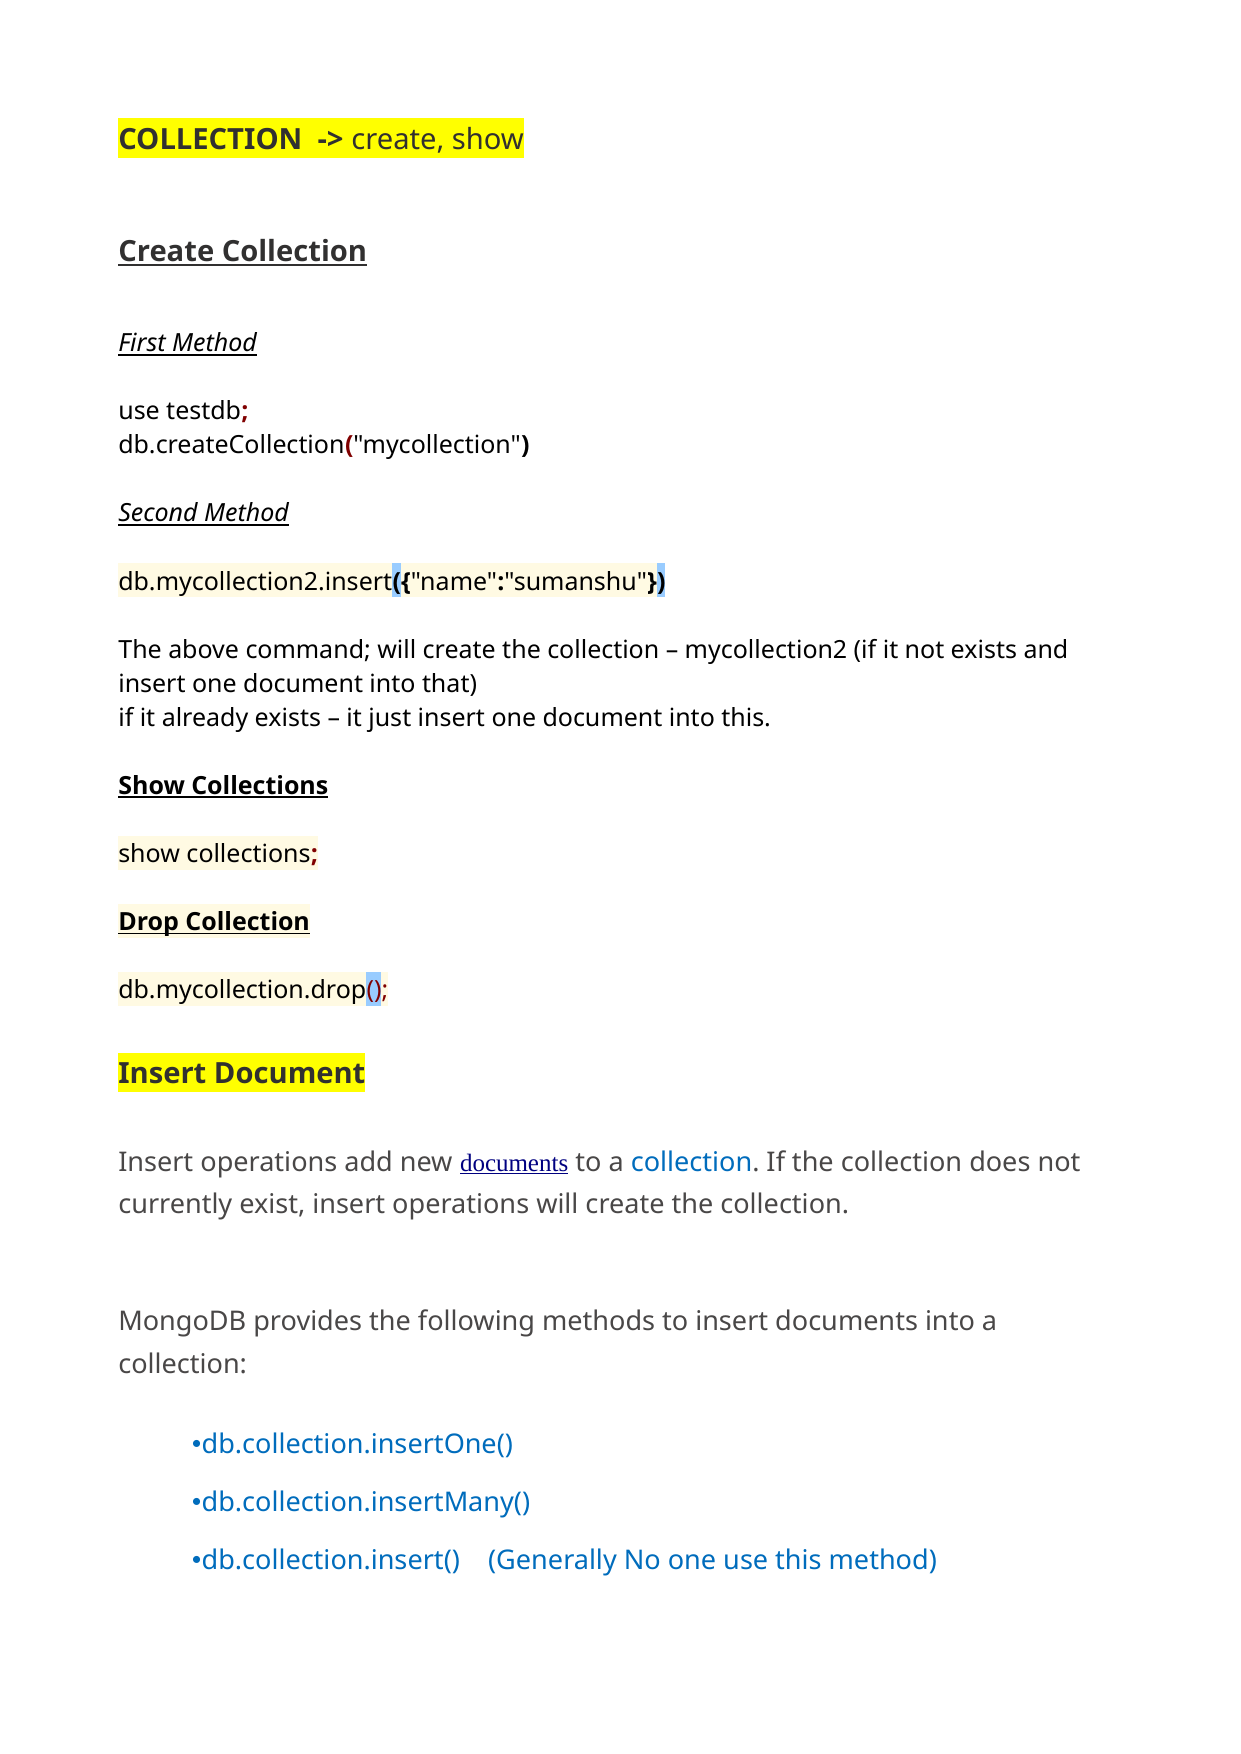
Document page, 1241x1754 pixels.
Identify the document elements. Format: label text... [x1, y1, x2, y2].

text First Method [118, 325, 1122, 393]
text if it already exists – it just insert one document into this. [118, 699, 1122, 733]
text use testdb; [118, 393, 1122, 427]
text MongoDB provides the following methods to insert documents into a collection: [118, 1302, 1122, 1381]
text Create Collection [118, 231, 1122, 270]
subtitle COLLECTION -> create, show [118, 118, 1122, 158]
text Insert operations add new documents to a collection. If the collection does not currently exist, insert operations will create the collection. [118, 1142, 1122, 1221]
text Second Method [118, 495, 1122, 529]
text show collections; [118, 836, 1122, 870]
list db.collection.insert() (Generally No one use this method) [118, 1540, 1122, 1577]
text Drop Collection [118, 904, 1122, 938]
text db.mycollection.drop(); [118, 972, 1122, 1006]
text The above command; will create the collection – mycollection2 (if it not exists and insert one document into that) [118, 631, 1122, 699]
list db.collection.insertOne() [118, 1424, 1122, 1461]
list db.collection.insertMany() [118, 1482, 1122, 1519]
text db.mycollection2.insert({"name":"sumanshu"}) [118, 563, 1122, 597]
text Show Collections [118, 768, 1122, 802]
text db.createCollection("mycollection") [118, 427, 1122, 461]
subtitle Insert Document [118, 1052, 1122, 1092]
